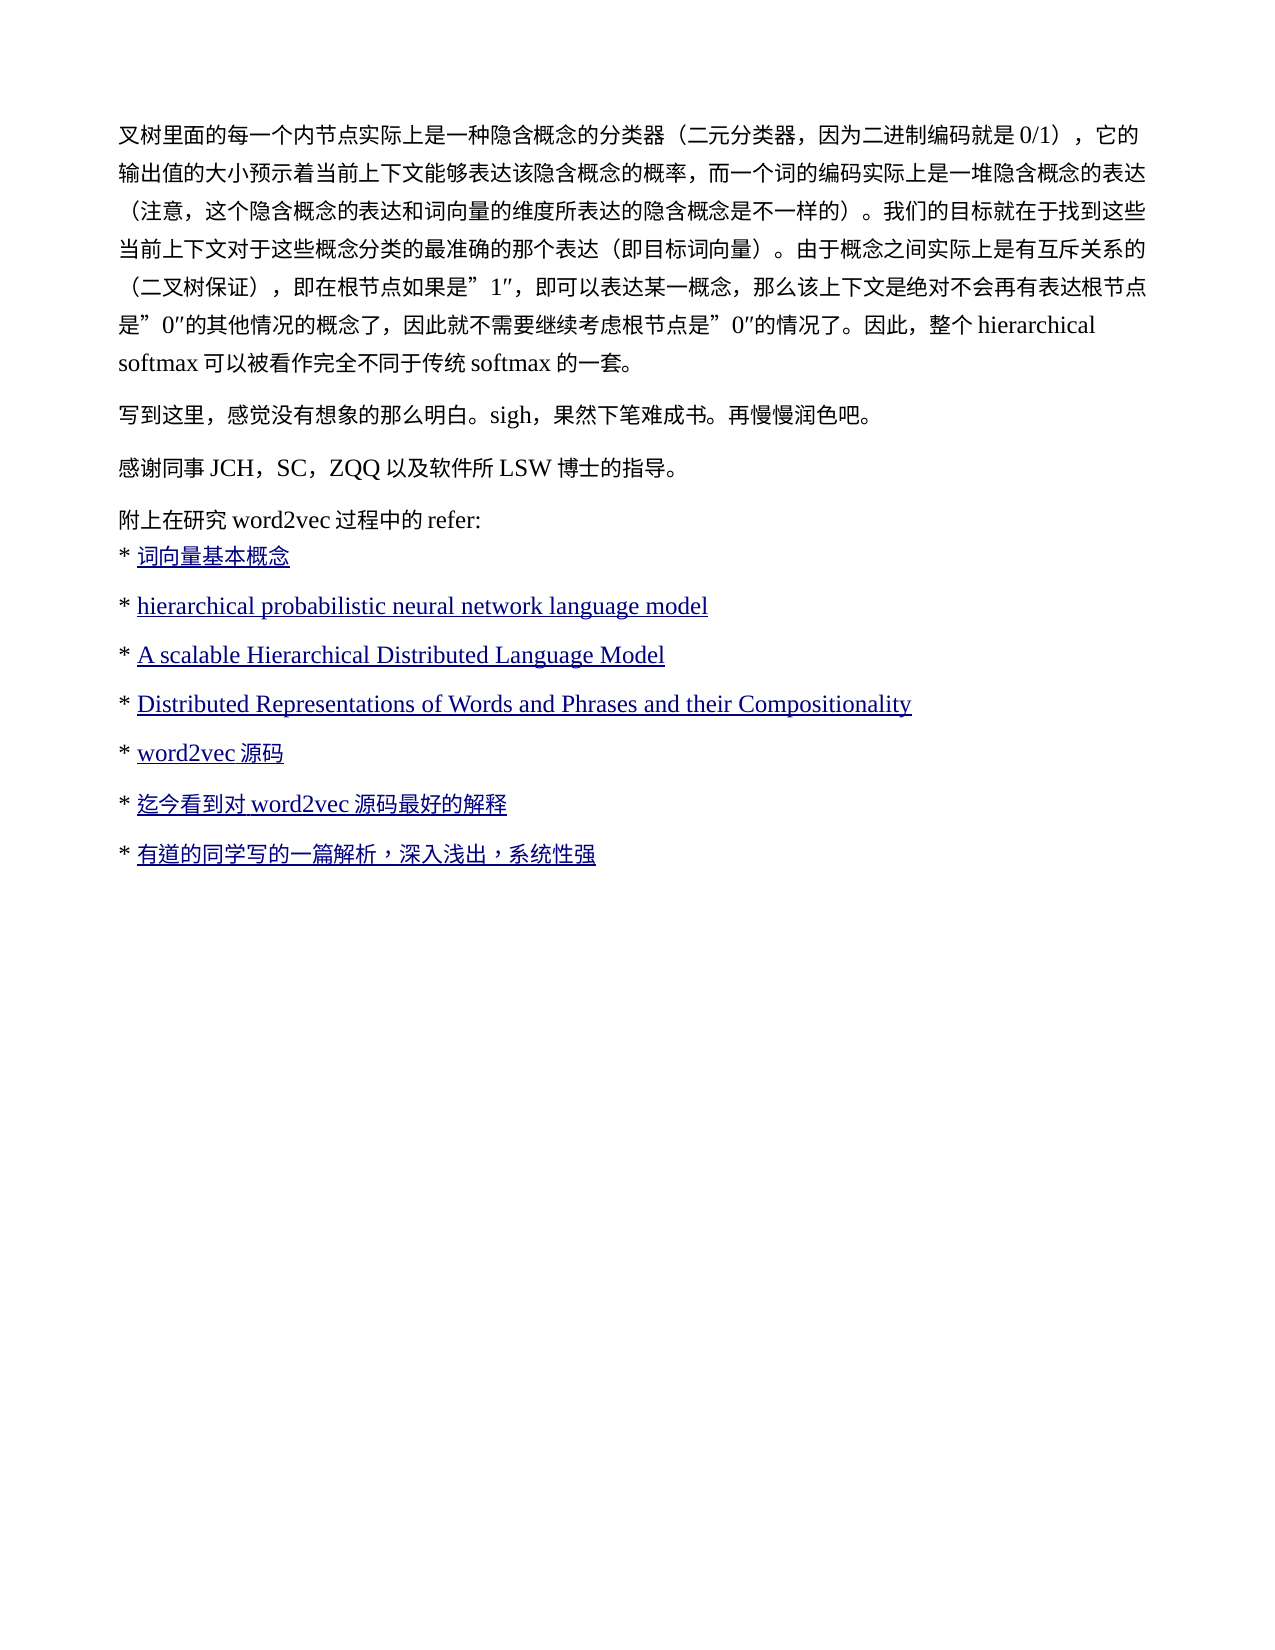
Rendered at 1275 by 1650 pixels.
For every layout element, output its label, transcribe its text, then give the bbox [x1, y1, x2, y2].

text * word2vec源码 [118, 738, 1157, 768]
text 叉树里面的每一个内节点实际上是一种隐含概念的分类器（二元分类器，因为二进制编码就是0/1），它的输出值的大小预示着当前上下文能够表达该隐含概念的概率，而一个词的编码实际上是一堆隐含概念的表达（注意，这个隐含概念的表达和词向量的维度所表达的隐含概念是不一样的）。我们的目标就在于找到这些当前上下文对于这些概念分类的最准确的那个表达（即目标词向量）。由于概念之间实际上是有互斥关系的（二叉树保证），即在根节点如果是”1″，即可以表达某一概念，那么该上下文是绝对不会再有表达根节点是”0″的其他情况的概念了，因此就不需要继续考虑根节点是”0″的情况了。因此，整个hierarchical softmax可以被看作完全不同于传统softmax的一套。 [118, 118, 1157, 377]
text * 迄今看到对word2vec源码最好的解释 [118, 788, 1157, 818]
text * 有道的同学写的一篇解析，深入浅出，系统性强 [118, 839, 1157, 869]
text * A scalable Hierarchical Distributed Language Model [118, 640, 1157, 669]
text * hierarchical probabilistic neural network language model [118, 591, 1157, 620]
text 写到这里，感觉没有想象的那么明白。sigh，果然下笔难成书。再慢慢润色吧。 [118, 398, 1157, 430]
text * Distributed Representations of Words and Phrases and their Compositionality [118, 689, 1157, 718]
text 感谢同事JCH，SC，ZQQ以及软件所LSW博士的指导。 [118, 451, 1157, 482]
text 附上在研究word2vec过程中的refer: * 词向量基本概念 [118, 503, 1157, 571]
